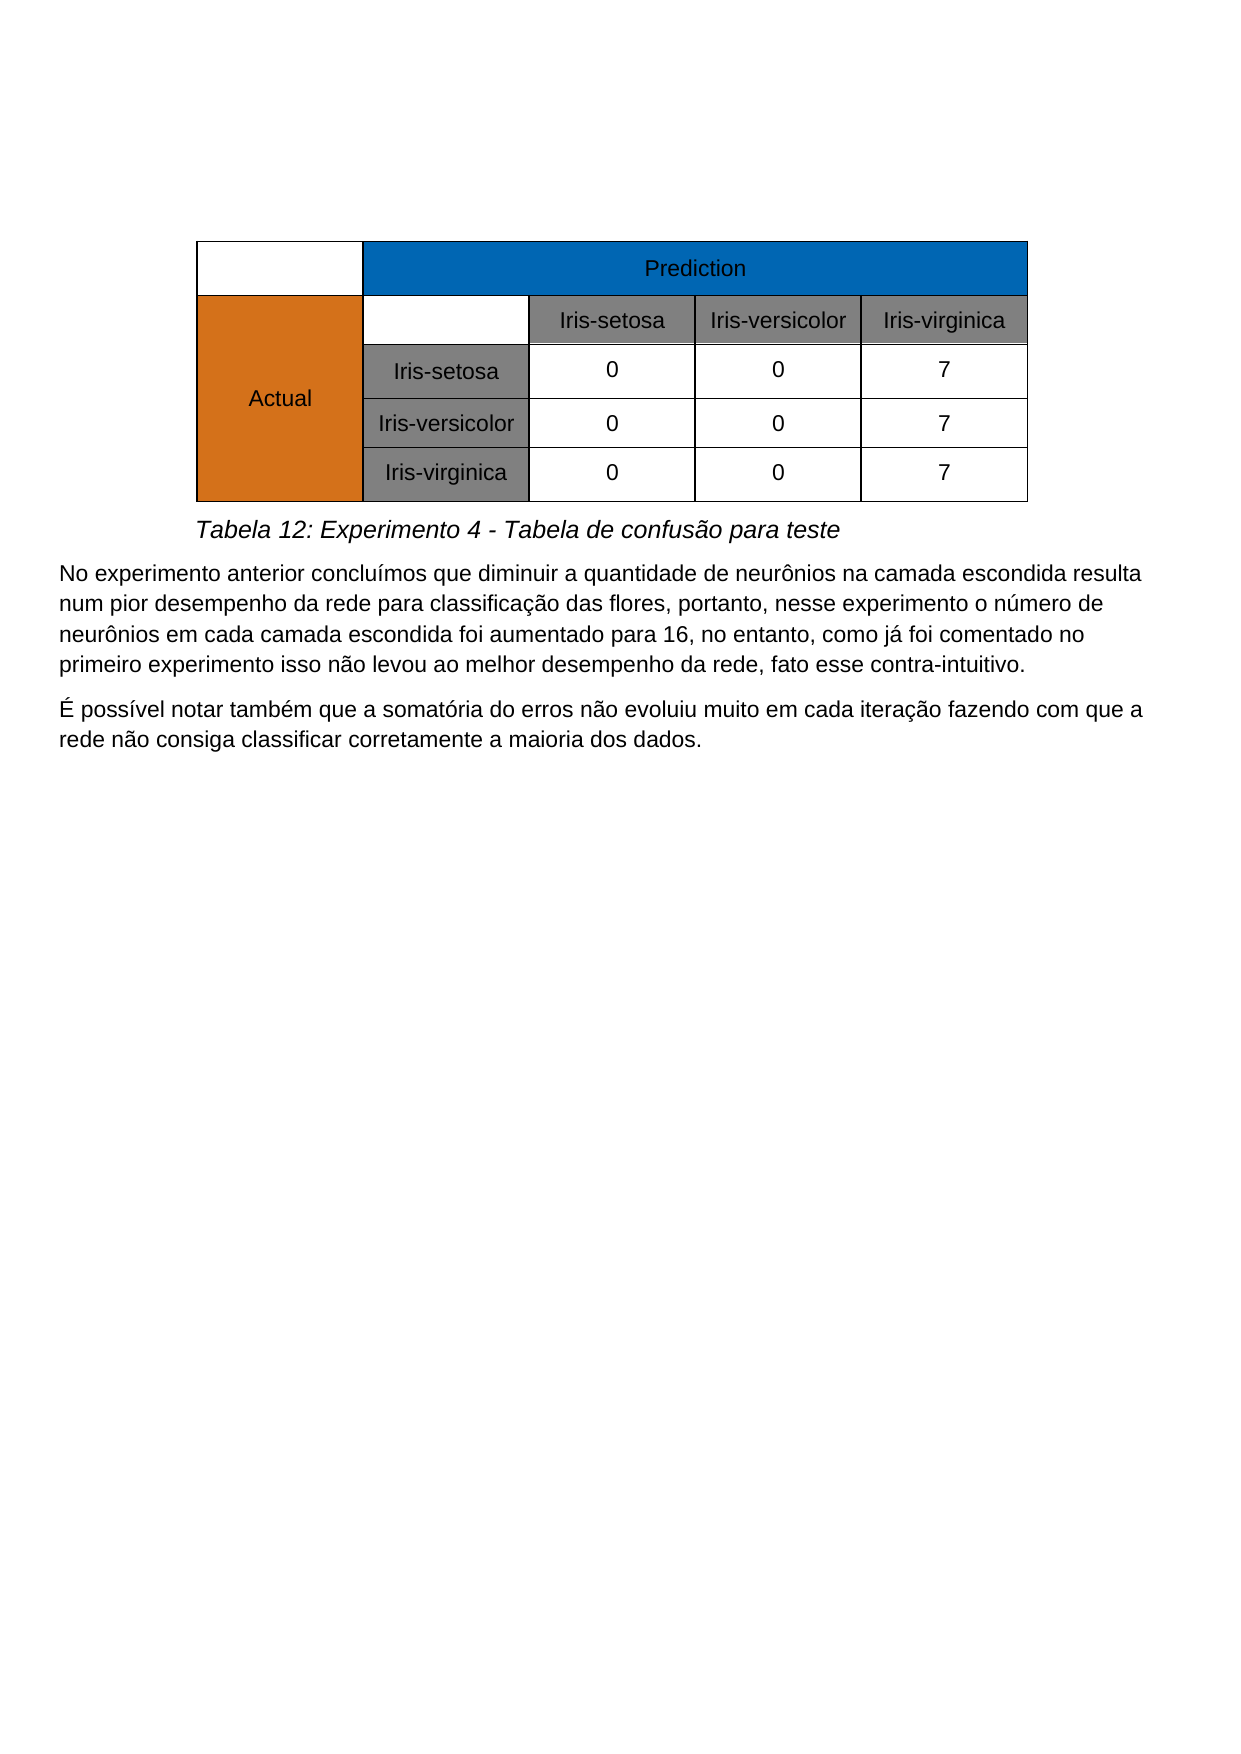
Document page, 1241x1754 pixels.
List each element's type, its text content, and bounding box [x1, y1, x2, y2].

text Tabela 12: Experimento 4 - Tabela de confusão para teste [195, 515, 1153, 543]
table_cell 0 [696, 399, 860, 446]
table_header [198, 242, 362, 295]
table_cell 0 [696, 448, 860, 501]
table_cell 0 [530, 448, 694, 501]
table_cell 7 [862, 345, 1027, 398]
table_cell Actual [198, 296, 362, 501]
table_cell 0 [530, 345, 694, 398]
text É possível notar também que a somatória do erros não evoluiu muito em cada iteração fazendo com que a rede não consiga classificar corretamente a maioria dos dados. [59, 696, 1153, 752]
table_cell Iris-versicolor [696, 296, 860, 343]
table_cell [364, 296, 528, 343]
table_cell 7 [862, 448, 1027, 501]
table_cell Iris-setosa [530, 296, 694, 343]
table_cell Iris-virginica [862, 296, 1027, 343]
table_cell Iris-versicolor [364, 399, 528, 446]
table_cell 7 [862, 399, 1027, 446]
text No experimento anterior concluímos que diminuir a quantidade de neurônios na camada escondida resulta num pior desempenho da rede para classificação das flores, portanto, nesse experimento o número de neurônios em cada camada escondida foi aumentado para 16, no entanto, como já foi comentado no primeiro experimento isso não levou ao melhor desempenho da rede, fato esse contra-intuitivo. [59, 560, 1153, 677]
table_cell 0 [696, 345, 860, 398]
table_header Prediction [364, 242, 1027, 295]
table_cell Iris-virginica [364, 448, 528, 501]
table_cell 0 [530, 399, 694, 446]
table_cell Iris-setosa [364, 345, 528, 398]
